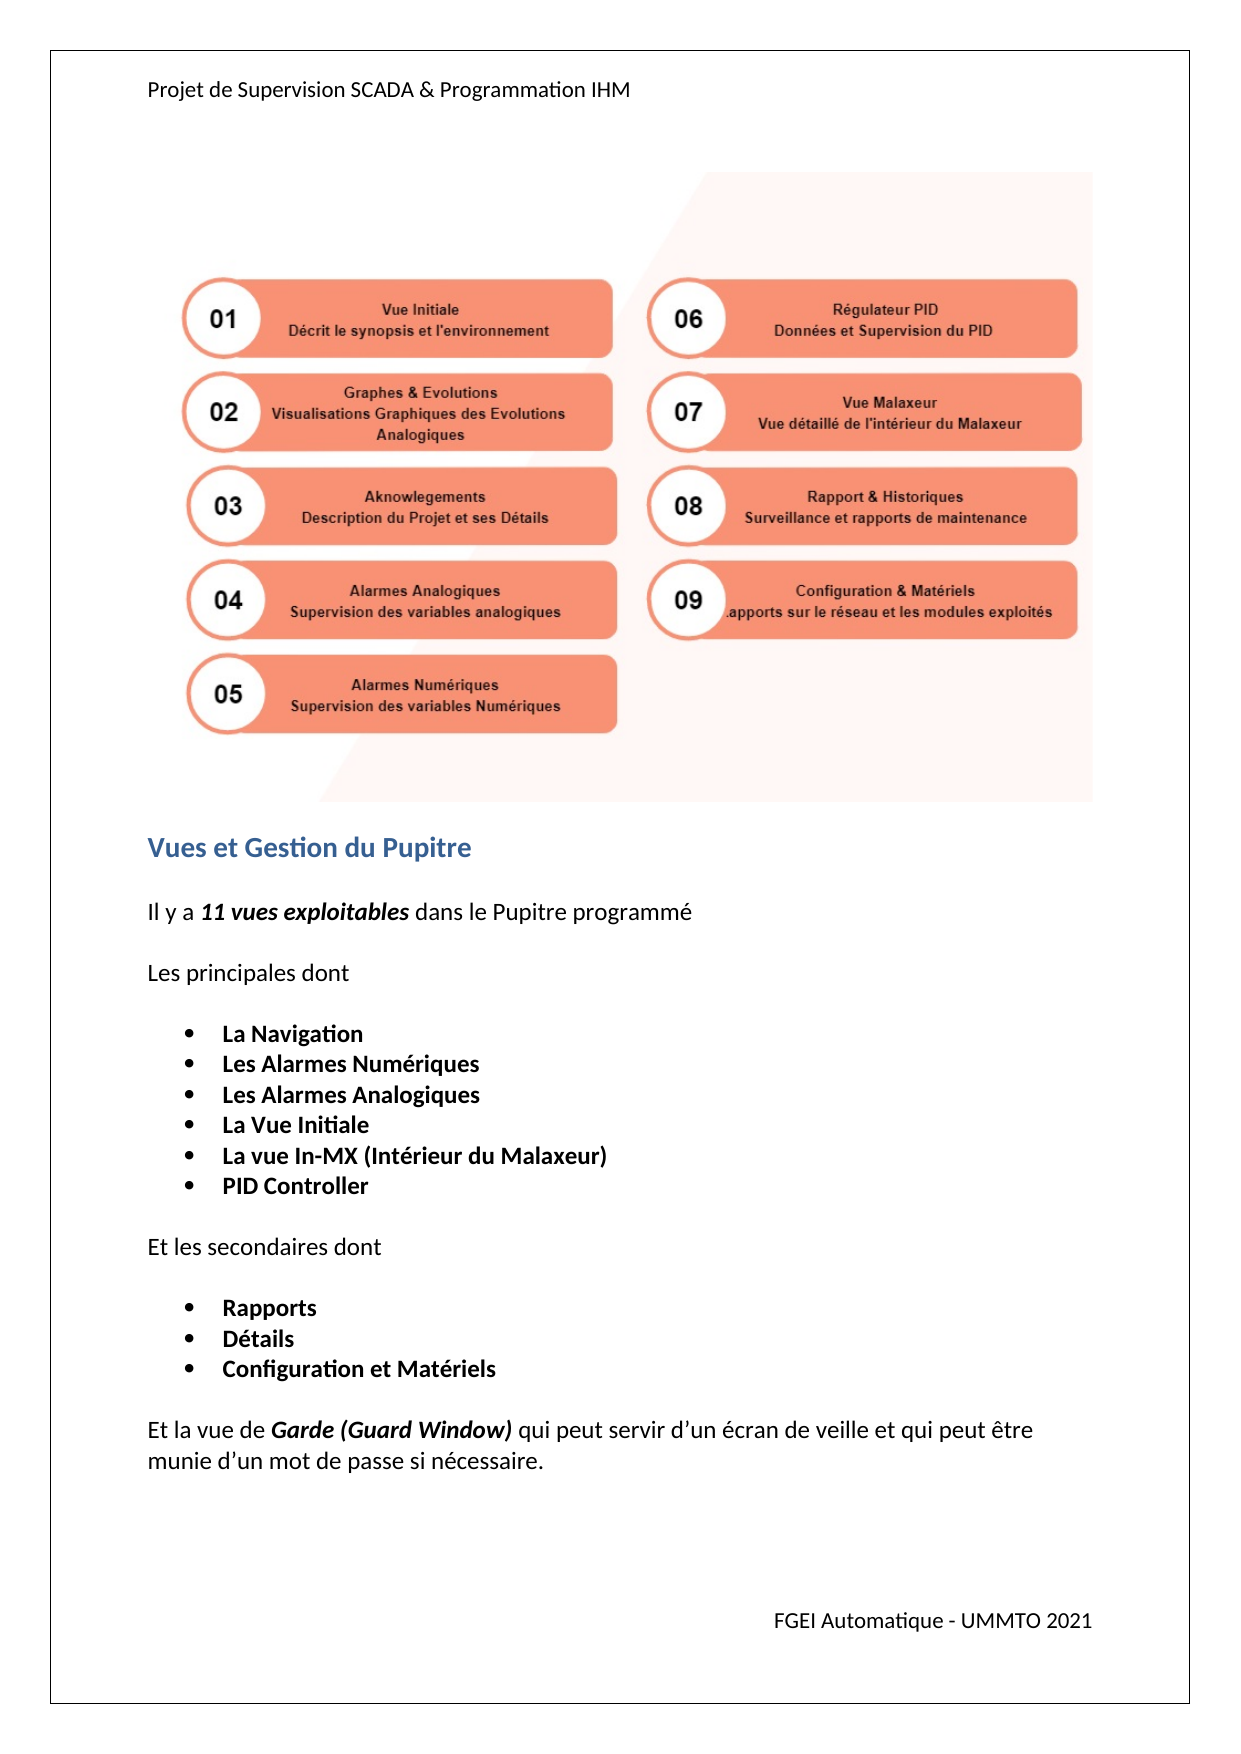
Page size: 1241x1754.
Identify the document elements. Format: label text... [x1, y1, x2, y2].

list La Navigation [185, 1018, 1093, 1048]
list La vue In-MX (Intérieur du Malaxeur) [185, 1140, 1093, 1170]
list PID Controller [185, 1170, 1093, 1201]
list La Vue Initiale [185, 1109, 1093, 1140]
text Vues et Gestion du Pupitre [147, 829, 1093, 865]
list Les Alarmes Numériques [185, 1048, 1093, 1079]
list Rapports [185, 1292, 1093, 1323]
text Et les secondaires dont [147, 1231, 1093, 1262]
text Il y a 11 vues exploitables dans le Pupitre programmé [147, 896, 1093, 926]
list Configuration et Matériels [185, 1353, 1093, 1384]
text Les principales dont [147, 957, 1093, 987]
text Et la vue de Garde (Guard Window) qui peut servir d’un écran de veille et qui peut être munie d’un mot de passe si nécessaire. [147, 1414, 1093, 1476]
list Les Alarmes Analogiques [185, 1079, 1093, 1109]
list Détails [185, 1323, 1093, 1353]
